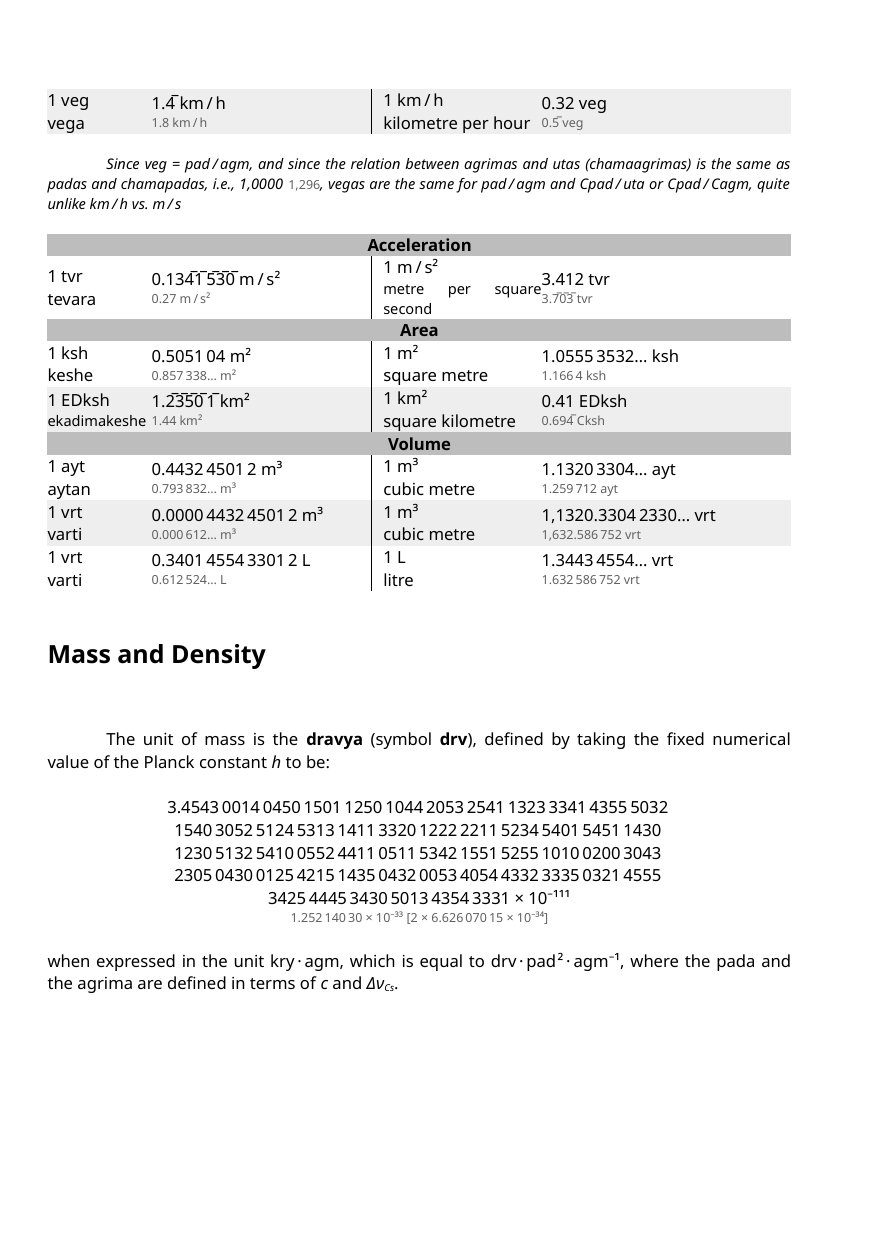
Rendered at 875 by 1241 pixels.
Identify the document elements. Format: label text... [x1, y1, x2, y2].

table_cell 1 m² square metre [372, 341, 541, 387]
table_cell 1 m³ cubic metre [372, 500, 541, 546]
table_cell 1 ayt aytan [47, 455, 151, 500]
table_cell 0.32 veg 0.5̅ veg [541, 89, 791, 134]
table_cell 1,1320.3304 2330… vrt 1,632.586 752 vrt [541, 500, 791, 546]
subtitle Mass and Density [47, 637, 791, 671]
table_cell Area [47, 319, 791, 341]
table_cell 1.1320 3304… ayt 1.259 712 ayt [541, 455, 791, 500]
text 1.252 140 30 × 10⁻³³ [2 × 6.626 070 15 × 10⁻³⁴] [47, 909, 791, 927]
table_cell 1 veg vega [47, 89, 151, 134]
table_cell 0.3401 4554 3301 2 L 0.612 524… L [151, 546, 371, 591]
table_cell 1 vrt varti [47, 500, 151, 546]
text when expressed in the unit kry · agm, which is equal to drv · pad² · agm⁻¹, where the pada and the agrima are defined in terms of c and ΔνCs. [47, 949, 791, 995]
table_cell 0.0000 4432 4501 2 m³ 0.000 612… m³ [151, 500, 371, 546]
text The unit of mass is the dravya (symbol drv), defined by taking the fixed numerical value of the Planck constant h to be: [47, 728, 791, 773]
table_cell 1 ksh keshe [47, 341, 151, 387]
table_cell 0.41 EDksh 0.694̅ Cksh [541, 387, 791, 432]
table_cell 1.4̅ km / h 1.8 km / h [151, 89, 371, 134]
table_cell Since veg = pad / agm, and since the relation between agrimas and utas (chamaagrimas) is the same as padas and chamapadas, i.e., 1,0000 1,296, vegas are the same for pad / agm and Cpad / uta or Cpad / Cagm, quite unlike km / h vs. m / s [47, 134, 791, 233]
table_cell 1.3443 4554… vrt 1.632 586 752 vrt [541, 546, 791, 591]
table_cell 0.4432 4501 2 m³ 0.793 832… m³ [151, 455, 371, 500]
table_cell 0.134̅1̅ 5̅3̅0̅ m / s² 0.27 m / s² [151, 256, 371, 319]
table_cell 1 L litre [372, 546, 541, 591]
table_cell 1 m / s² metre per square second [372, 256, 541, 319]
table_cell 1 tvr tevara [47, 256, 151, 319]
table_cell Volume [47, 432, 791, 455]
table_cell 1 EDksh ekadimakeshe [47, 387, 151, 432]
table_cell 1.2̅3̅5̅0̅ 1̅ km² 1.44 km² [151, 387, 371, 432]
text 3.4543 0014 0450 1501 1250 1044 2053 2541 1323 3341 4355 5032 1540 3052 5124 5313 1411 3320 1222 2211 5234 5401 5451 1430 1230 5132 5410 0552 4411 0511 5342 1551 5255 1010 0200 3043 2305 0430 0125 4215 1435 0432 0053 4054 4332 3335 0321 4555 3425 4445 3430 5013 4354 3331 × 10⁻¹¹¹ [47, 796, 791, 909]
table_cell 1.0555 3532… ksh 1.166 4 ksh [541, 341, 791, 387]
table_cell 3.412 tvr 3.7̅0̅3̅ tvr [541, 256, 791, 319]
table_cell 1 m³ cubic metre [372, 455, 541, 500]
table_cell Acceleration [47, 234, 791, 256]
table_cell 0.5051 04 m² 0.857 338… m² [151, 341, 371, 387]
table_cell 1 km² square kilometre [372, 387, 541, 432]
table_cell 1 vrt varti [47, 546, 151, 591]
table_cell 1 km / h kilometre per hour [372, 89, 541, 134]
